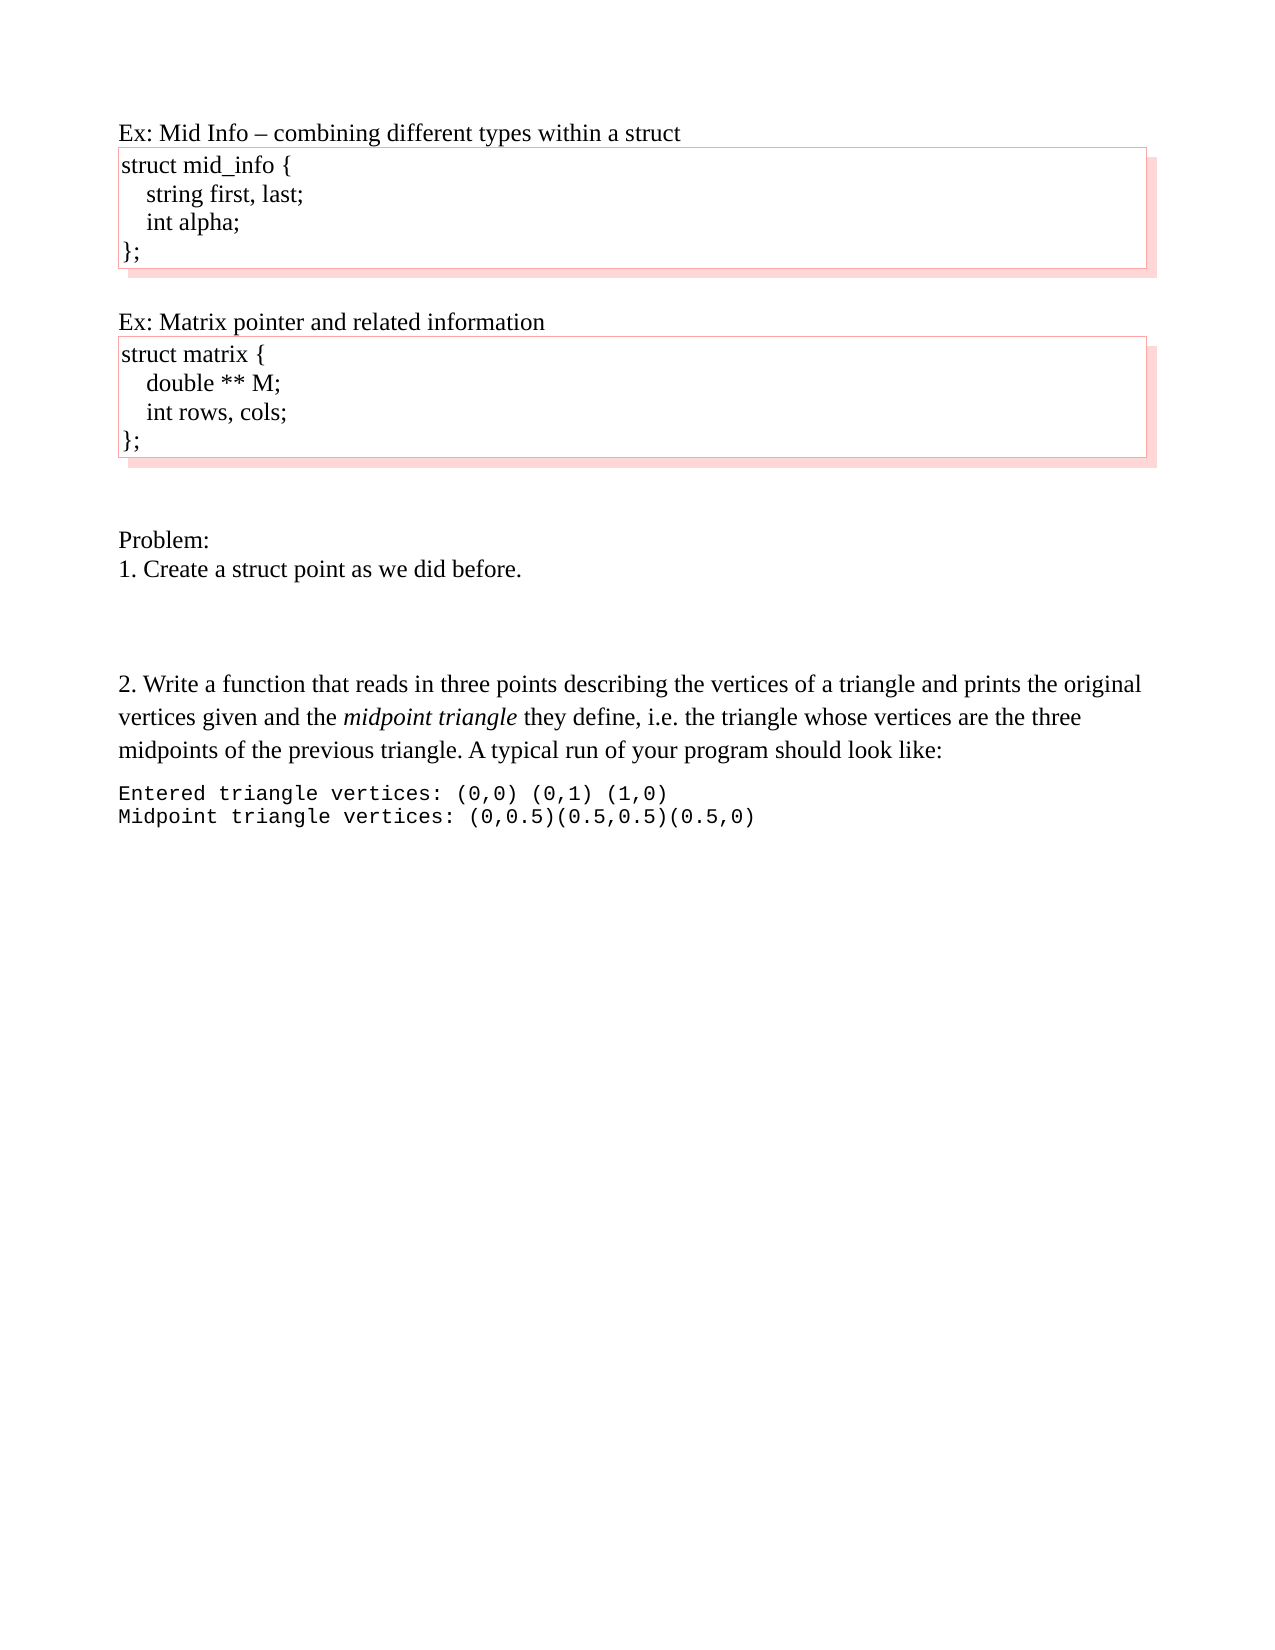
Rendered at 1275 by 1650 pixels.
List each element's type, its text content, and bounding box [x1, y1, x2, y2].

text Midpoint triangle vertices: (0,0.5)(0.5,0.5)(0.5,0) [118, 806, 1157, 830]
text Entered triangle vertices: (0,0) (0,1) (1,0) [118, 783, 1157, 806]
text 2. Write a function that reads in three points describing the vertices of a triangle and prints the original vertices given and the midpoint triangle they define, i.e. the triangle whose vertices are the three midpoints of the previous triangle. A typical run of your program should look like: [118, 669, 1157, 764]
text double ** M; [119, 365, 1146, 393]
text struct matrix { [119, 337, 1146, 365]
text 1. Create a struct point as we did before. [118, 554, 1157, 583]
text int rows, cols; [119, 393, 1146, 422]
text Ex: Matrix pointer and related information [118, 307, 1157, 336]
text Ex: Mid Info – combining different types within a struct [118, 118, 1157, 147]
text }; [119, 422, 1146, 457]
text struct mid_info { [119, 148, 1146, 176]
text Problem: [118, 525, 1157, 554]
text }; [119, 233, 1146, 268]
text int alpha; [119, 204, 1146, 233]
text string first, last; [119, 176, 1146, 204]
